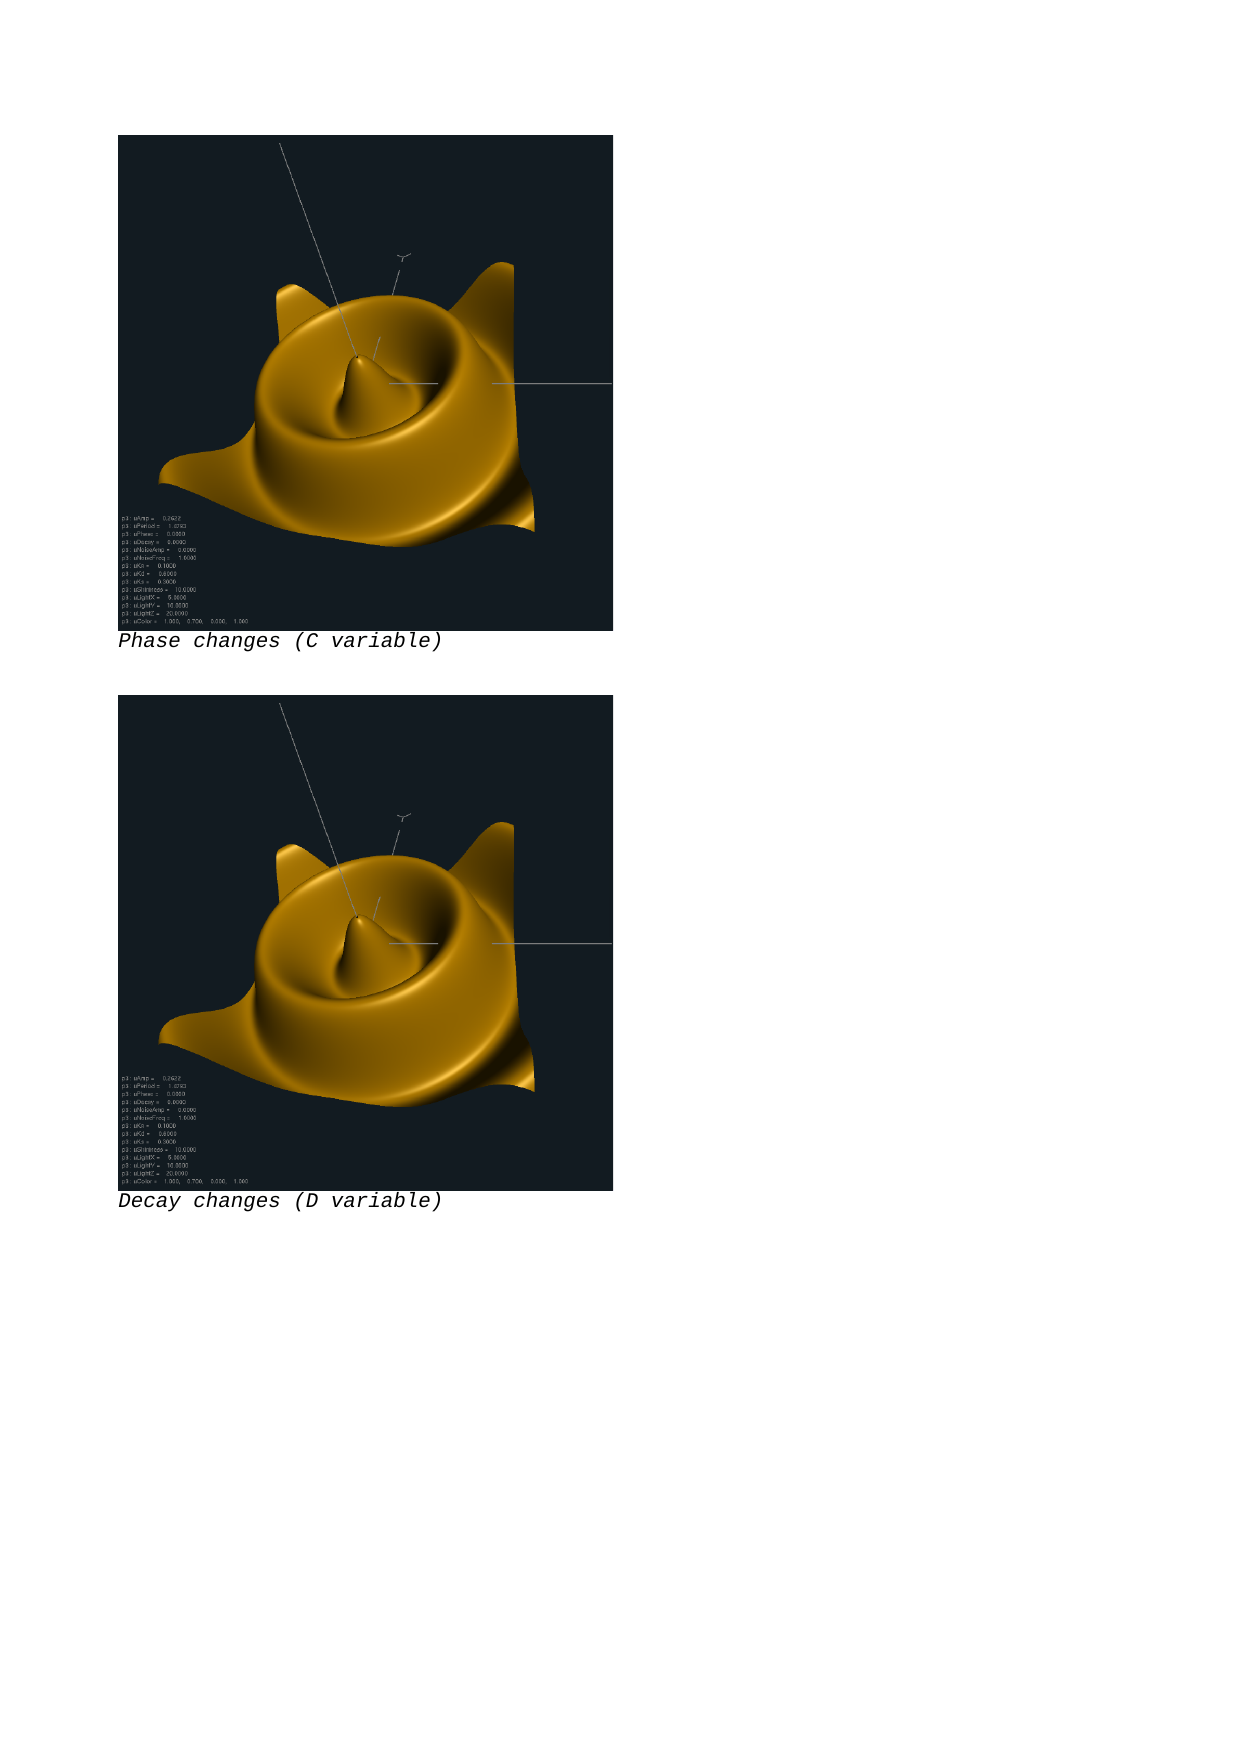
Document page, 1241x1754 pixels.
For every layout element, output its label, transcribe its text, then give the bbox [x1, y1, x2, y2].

text Decay changes (D variable) [118, 1190, 1122, 1214]
text Phase changes (C variable) [118, 631, 1122, 654]
